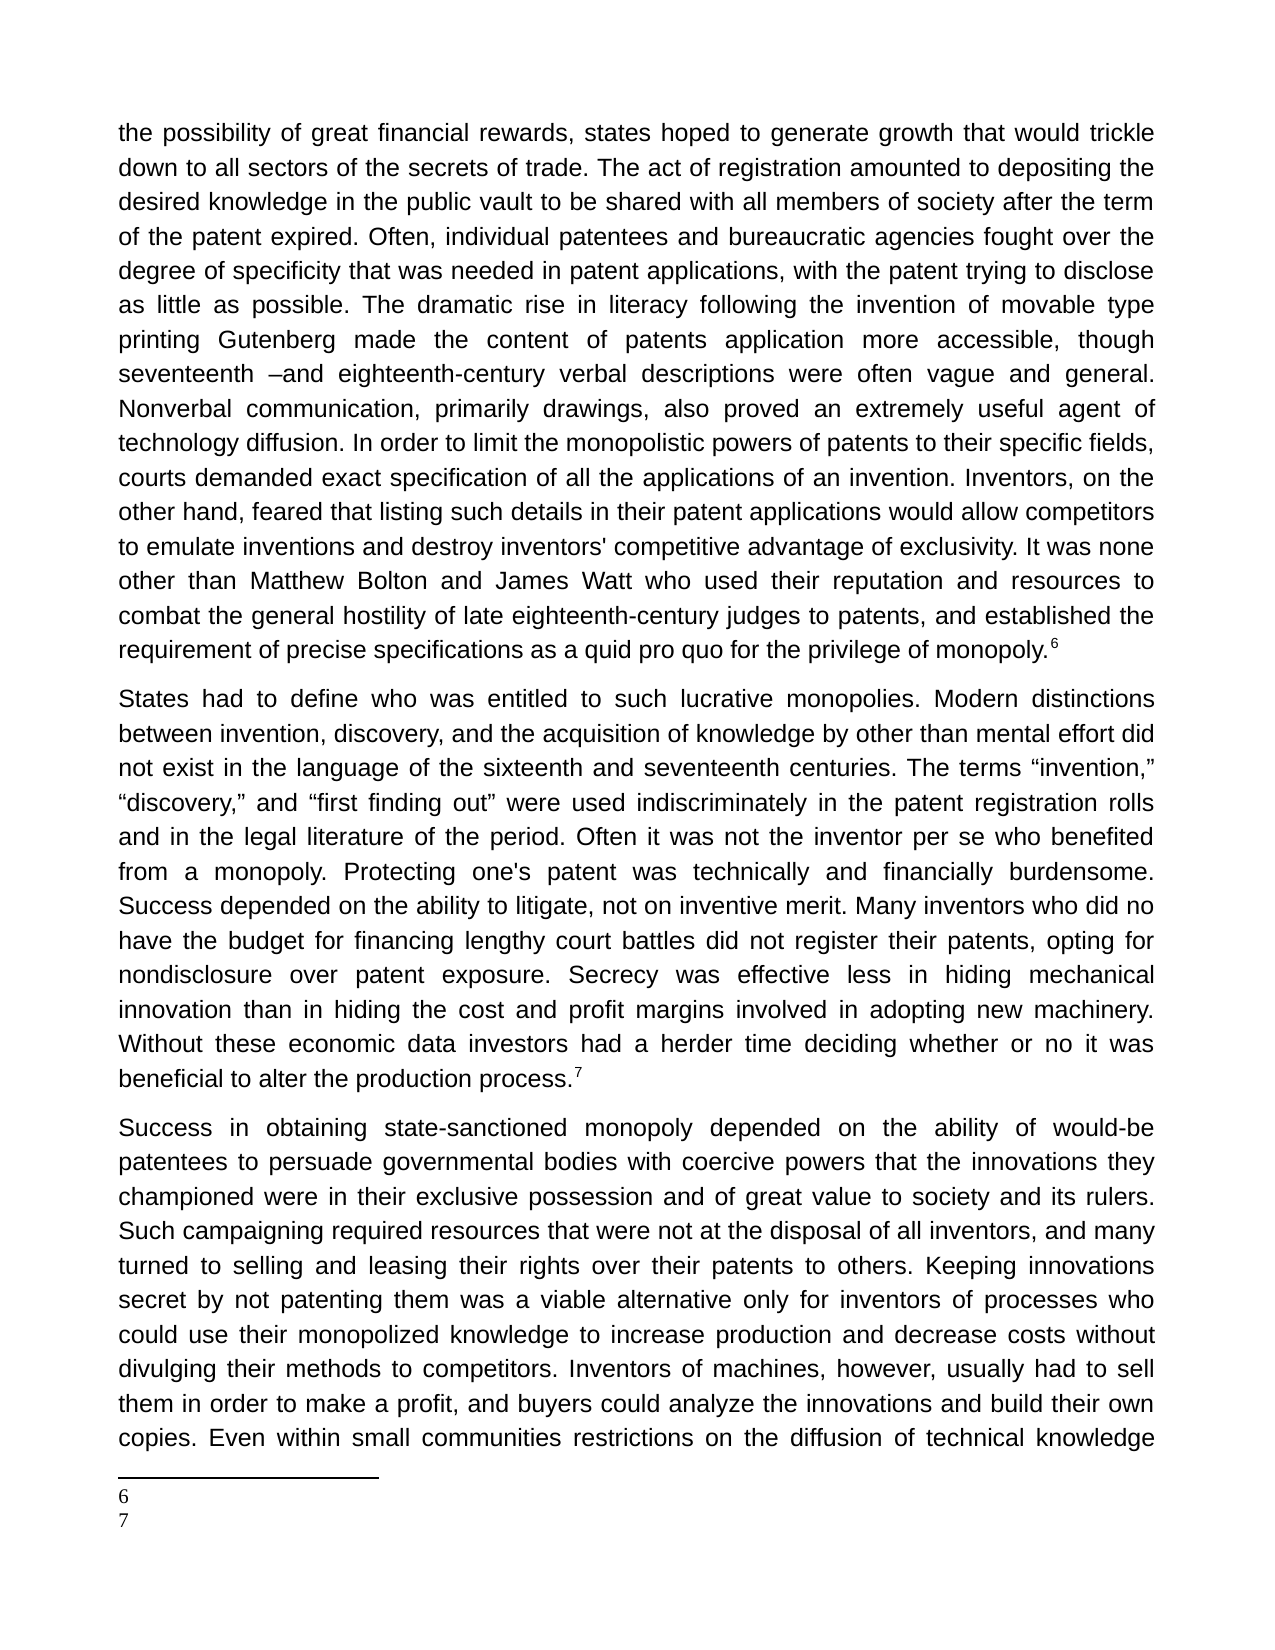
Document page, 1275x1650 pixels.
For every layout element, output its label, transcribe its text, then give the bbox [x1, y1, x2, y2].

text States had to define who was entitled to such lucrative monopolies. Modern distinctions between invention, discovery, and the acquisition of knowledge by other than mental effort did not exist in the language of the sixteenth and seventeenth centuries. The terms “invention,” “discovery,” and “first finding out” were used indiscriminately in the patent registration rolls and in the legal literature of the period. Often it was not the inventor per se who benefited from a monopoly. Protecting one's patent was technically and financially burdensome. Success depended on the ability to litigate, not on inventive merit. Many inventors who did no have the budget for financing lengthy court battles did not register their patents, opting for nondisclosure over patent exposure. Secrecy was effective less in hiding mechanical innovation than in hiding the cost and profit margins involved in adopting new machinery. Without these economic data investors had a herder time deciding whether or no it was beneficial to alter the production process. [118, 684, 1157, 1092]
text the possibility of great financial rewards, states hoped to generate growth that would trickle down to all sectors of the secrets of trade. The act of registration amounted to depositing the desired knowledge in the public vault to be shared with all members of society after the term of the patent expired. Often, individual patentees and bureaucratic agencies fought over the degree of specificity that was needed in patent applications, with the patent trying to disclose as little as possible. The dramatic rise in literacy following the invention of movable type printing Gutenberg made the content of patents application more accessible, though seventeenth –and eighteenth-century verbal descriptions were often vague and general. Nonverbal communication, primarily drawings, also proved an extremely useful agent of technology diffusion. In order to limit the monopolistic powers of patents to their specific fields, courts demanded exact specification of all the applications of an invention. Inventors, on the other hand, feared that listing such details in their patent applications would allow competitors to emulate inventions and destroy inventors' competitive advantage of exclusivity. It was none other than Matthew Bolton and James Watt who used their reputation and resources to combat the general hostility of late eighteenth-century judges to patents, and established the requirement of precise specifications as a quid pro quo for the privilege of monopoly. [118, 118, 1157, 664]
text Success in obtaining state-sanctioned monopoly depended on the ability of would-be patentees to persuade governmental bodies with coercive powers that the innovations they championed were in their exclusive possession and of great value to society and its rulers. Such campaigning required resources that were not at the disposal of all inventors, and many turned to selling and leasing their rights over their patents to others. Keeping innovations secret by not patenting them was a viable alternative only for inventors of processes who could use their monopolized knowledge to increase production and decrease costs without divulging their methods to competitors. Inventors of machines, however, usually had to sell them in order to make a profit, and buyers could analyze the innovations and build their own copies. Even within small communities restrictions on the diffusion of technical knowledge [118, 1113, 1157, 1452]
